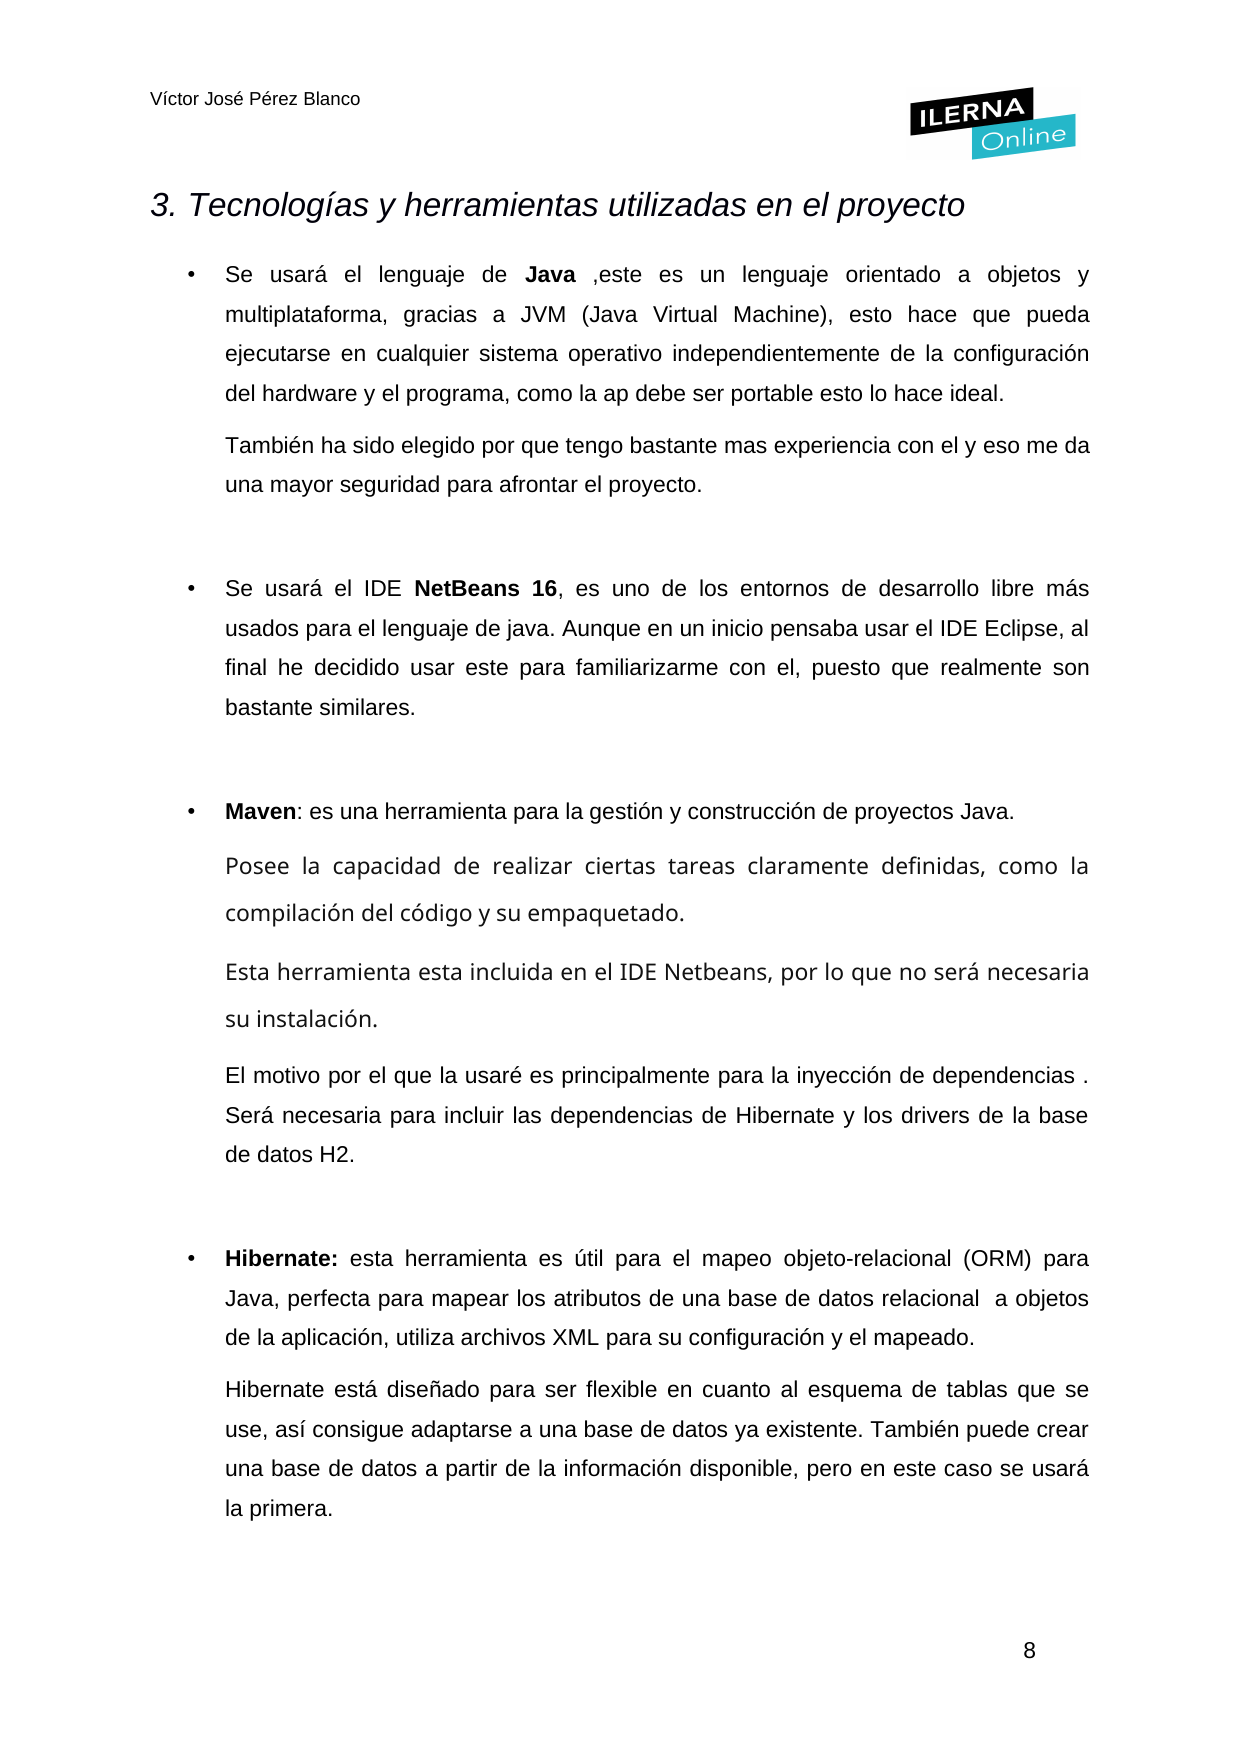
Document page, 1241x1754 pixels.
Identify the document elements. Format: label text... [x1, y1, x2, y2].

list Se usará el IDE NetBeans 16, es uno de los entornos de desarrollo libre más usados para el lenguaje de java. Aunque en un inicio pensaba usar el IDE Eclipse, al final he decidido usar este para familiarizarme con el, puesto que realmente son bastante similares. [187, 575, 1090, 720]
list Se usará el lenguaje de Java ,este es un lenguaje orientado a objetos y multiplataforma, gracias a JVM (Java Virtual Machine), esto hace que pueda ejecutarse en cualquier sistema operativo independientemente de la configuración del hardware y el programa, como la ap debe ser portable esto lo hace ideal. [187, 261, 1090, 406]
list Hibernate está diseñado para ser flexible en cuanto al esquema de tablas que se use, así consigue adaptarse a una base de datos ya existente. También puede crear una base de datos a partir de la información disponible, pero en este caso se usará la primera. [187, 1376, 1090, 1521]
subtitle Tecnologías y herramientas utilizadas en el proyecto [150, 184, 1090, 223]
list Esta herramienta esta incluida en el IDE Netbeans, por lo que no será necesaria su instalación. [187, 956, 1090, 1034]
list También ha sido elegido por que tengo bastante mas experiencia con el y eso me da una mayor seguridad para afrontar el proyecto. [187, 432, 1090, 498]
picture [905, 87, 1082, 160]
list Hibernate: esta herramienta es útil para el mapeo objeto-relacional (ORM) para Java, perfecta para mapear los atributos de una base de datos relacional a objetos de la aplicación, utiliza archivos XML para su configuración y el mapeado. [187, 1245, 1090, 1350]
list Posee la capacidad de realizar ciertas tareas claramente definidas, como la compilación del código y su empaquetado. [187, 850, 1090, 928]
list Maven: es una herramienta para la gestión y construcción de proyectos Java. [187, 798, 1090, 824]
list El motivo por el que la usaré es principalmente para la inyección de dependencias . Será necesaria para incluir las dependencias de Hibernate y los drivers de la base de datos H2. [187, 1062, 1090, 1167]
